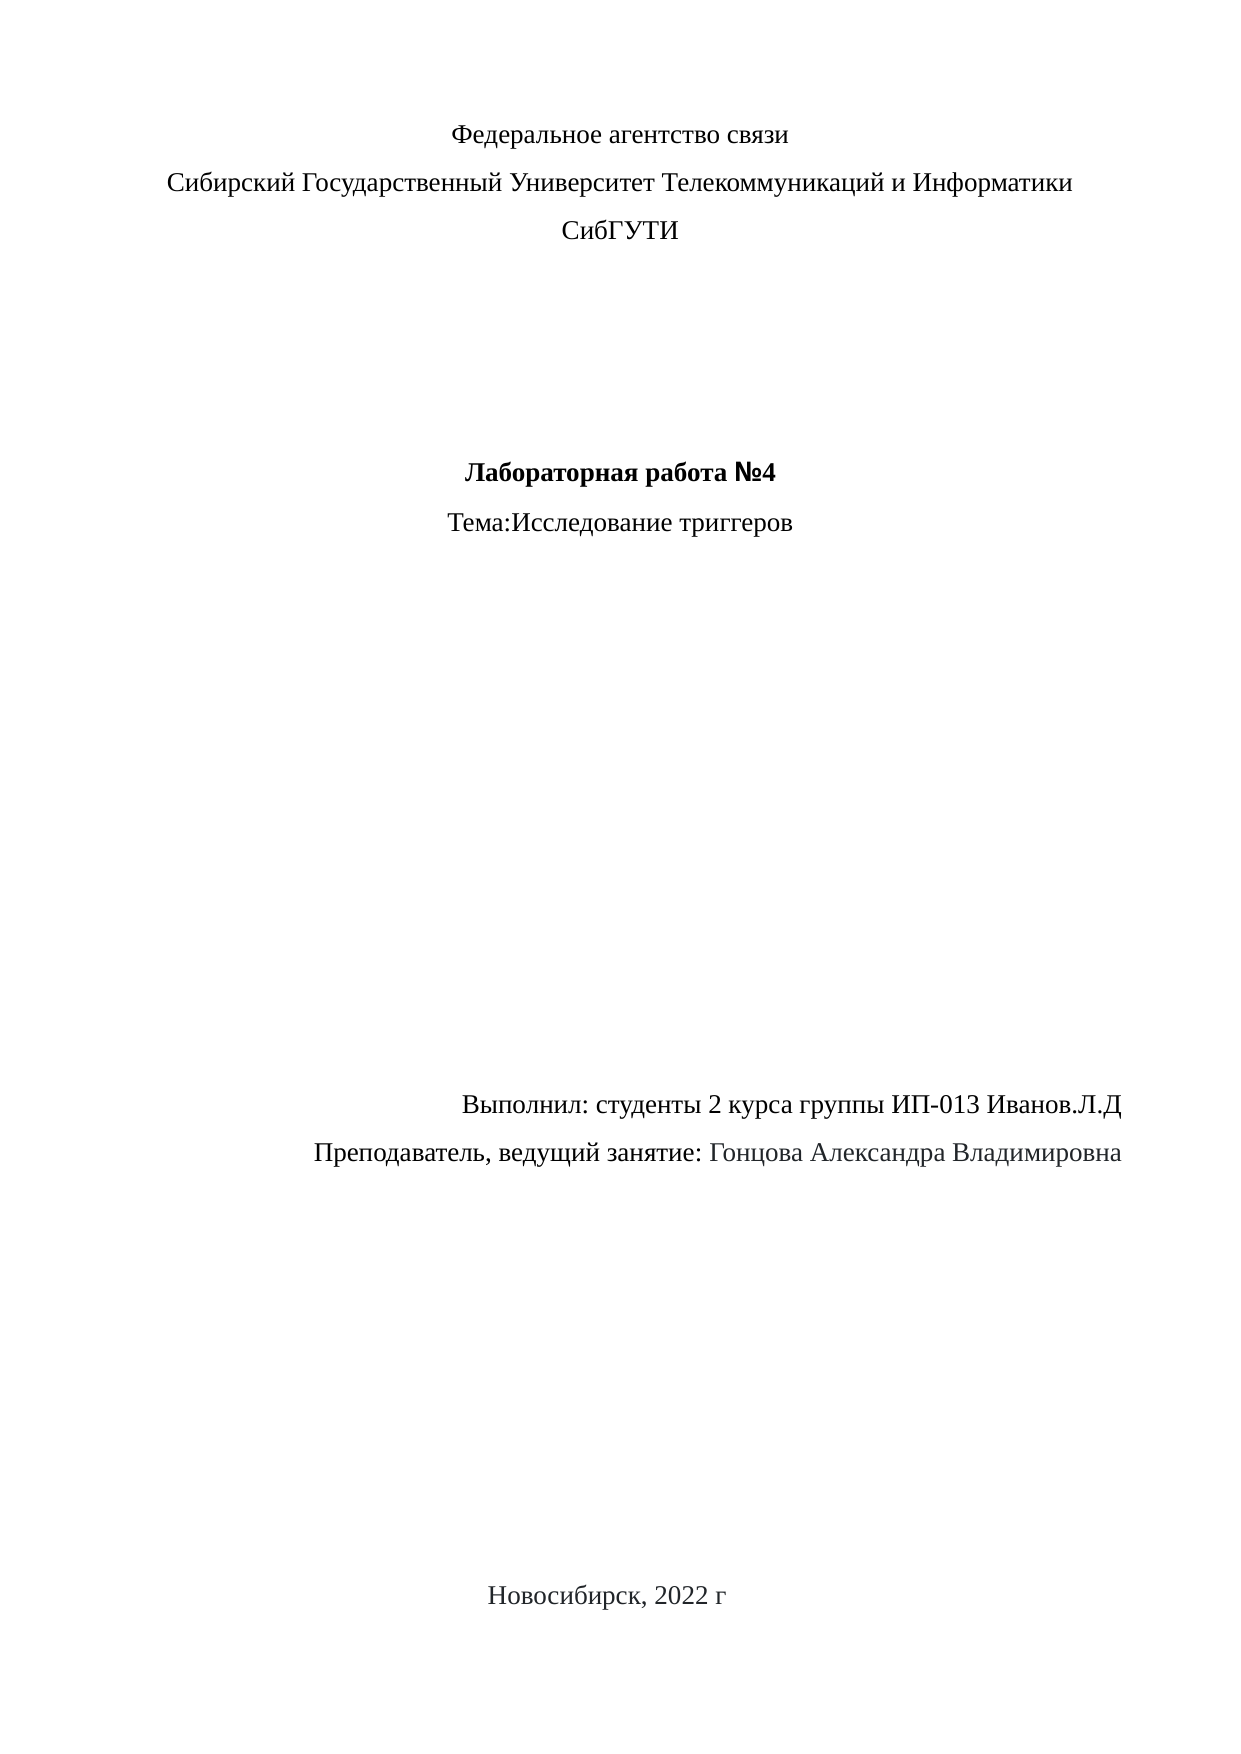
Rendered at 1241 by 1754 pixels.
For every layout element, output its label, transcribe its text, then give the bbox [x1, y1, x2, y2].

text Новосибирск, 2022 г [118, 1579, 1122, 1610]
text Сибирский Государственный Университет Телекоммуникаций и Информатики [118, 166, 1122, 197]
text СибГУТИ [118, 214, 1122, 245]
text Федеральное агентство связи [118, 118, 1122, 149]
text Тема:Исследование триггеров [118, 506, 1122, 537]
text Преподаватель, ведущий занятие: Гонцова Александра Владимировна [118, 1136, 1122, 1167]
text Выполнил: студенты 2 курса группы ИП-013 Иванов.Л.Д [118, 1088, 1122, 1119]
text Лабораторная работа №4 [118, 453, 1122, 490]
